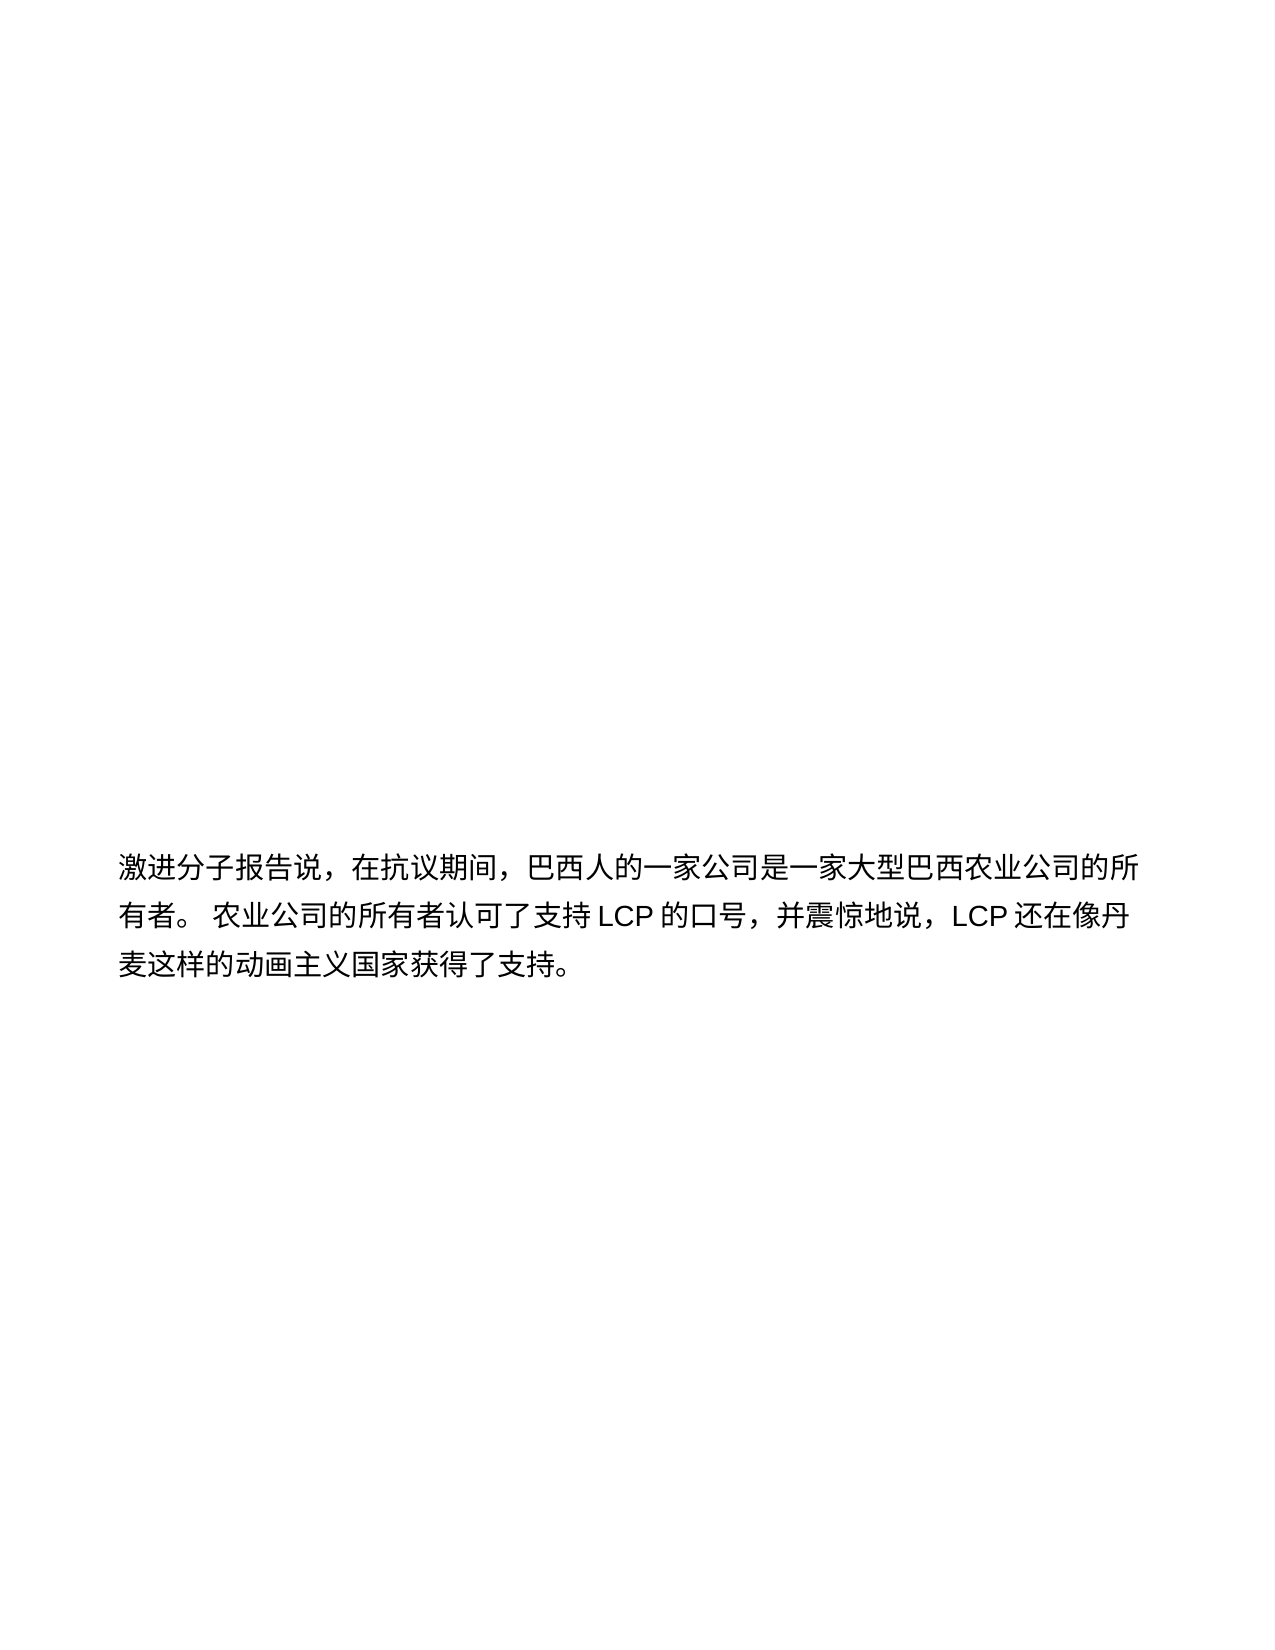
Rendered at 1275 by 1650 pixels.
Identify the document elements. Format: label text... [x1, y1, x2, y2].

text 激进分子报告说，在抗议期间，巴西人的一家公司是一家大型巴西农业公司的所有者。 农业公司的所有者认可了支持LCP的口号，并震惊地说，LCP还在像丹麦这样的动画主义国家获得了支持。 [118, 118, 1157, 983]
